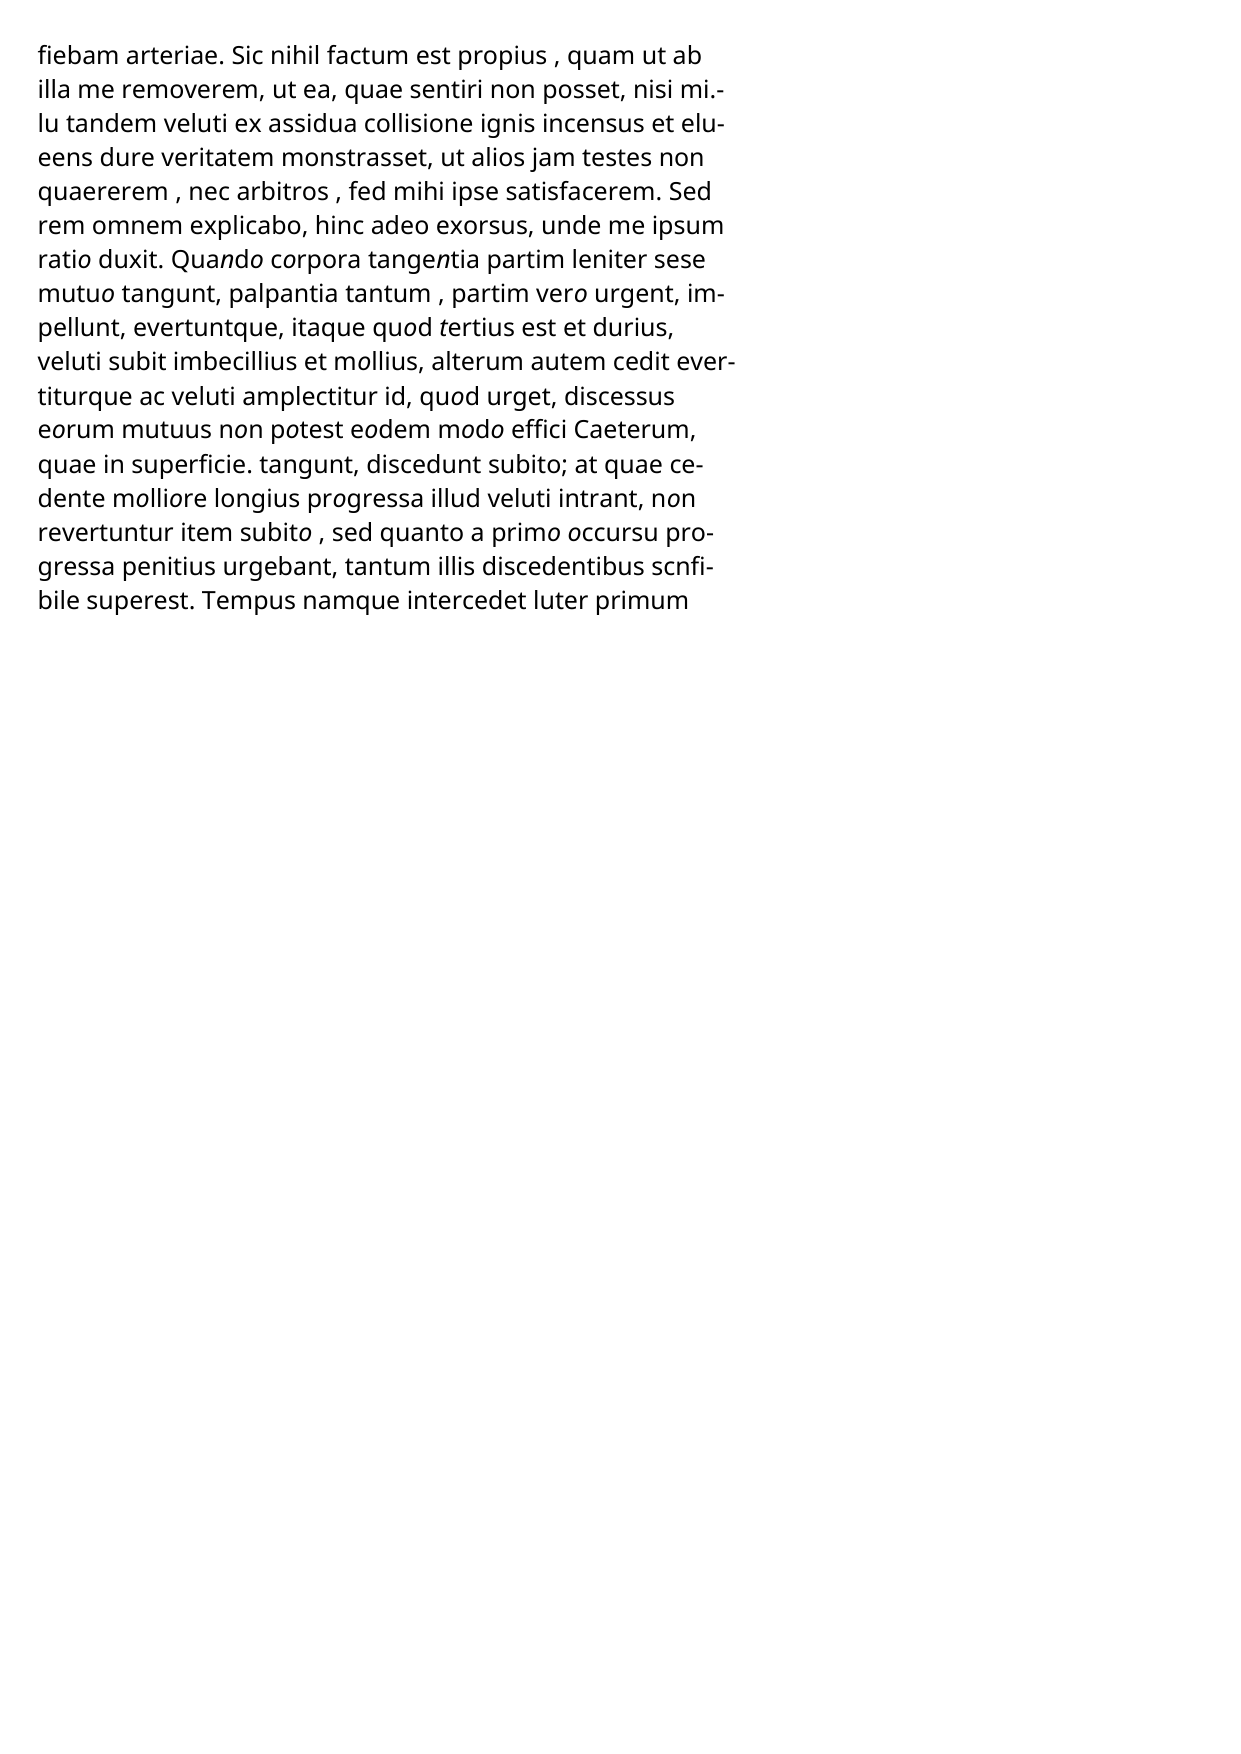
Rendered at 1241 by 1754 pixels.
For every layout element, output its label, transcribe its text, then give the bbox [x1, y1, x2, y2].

text fiebam arteriae. Sic nihil factum est propius , quam ut ab illa me removerem, ut ea, quae sentiri non posset, nisi mi.- lu tandem veluti ex assidua collisione ignis incensus et elu- eens dure veritatem monstrasset, ut alios jam testes non quaererem , nec arbitros , fed mihi ipse satisfacerem. Sed rem omnem explicabo, hinc adeo exorsus, unde me ipsum ratio duxit. Quando corpora tangentia partim leniter sese mutuo tangunt, palpantia tantum , partim vero urgent, im- pellunt, evertuntque, itaque quod tertius est et durius, veluti subit imbecillius et mollius, alterum autem cedit ever- titurque ac veluti amplectitur id, quod urget, discessus eorum mutuus non potest eodem modo effici Caeterum, quae in superficie. tangunt, discedunt subito; at quae ce- dente molliore longius progressa illud veluti intrant, non revertuntur item subito , sed quanto a primo occursu pro- gressa penitius urgebant, tantum illis discedentibus scnfi- bile superest. Tempus namque intercedet luter primum [37, 37, 1203, 617]
